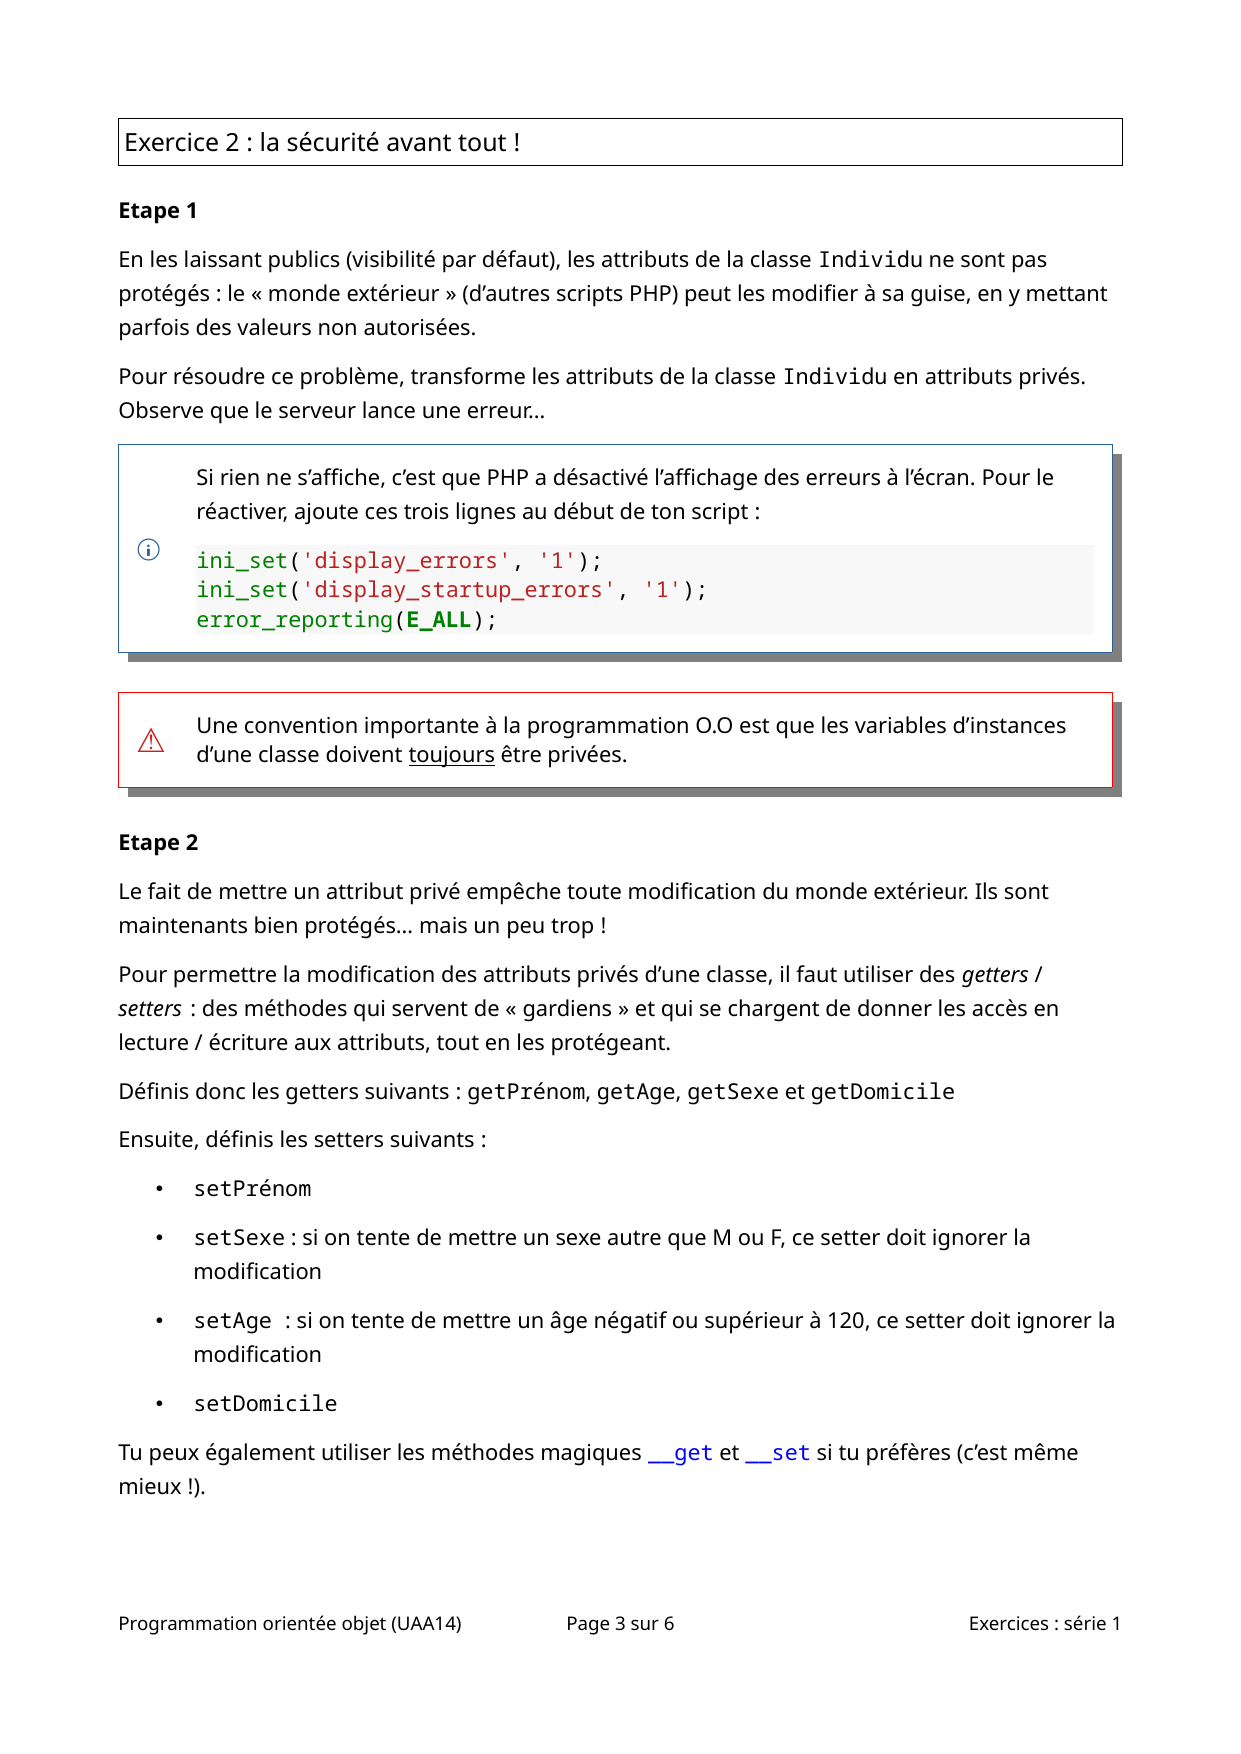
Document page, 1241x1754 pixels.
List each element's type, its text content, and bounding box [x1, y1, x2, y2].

list setDomicile [156, 1388, 1122, 1417]
text Ensuite, définis les setters suivants : [118, 1124, 1122, 1154]
list setAge : si on tente de mettre un âge négatif ou supérieur à 120, ce setter doit ignorer la modification [156, 1305, 1122, 1369]
text Pour permettre la modification des attributs privés d’une classe, il faut utiliser des getters / setters : des méthodes qui servent de « gardiens » et qui se chargent de donner les accès en lecture / écriture aux attributs, tout en les protégeant. [118, 958, 1122, 1057]
list setPrénom [156, 1173, 1122, 1203]
text En les laissant publics (visibilité par défaut), les attributs de la classe Individu ne sont pas protégés : le « monde extérieur » (d’autres scripts PHP) peut les modifier à sa guise, en y mettant parfois des valeurs non autorisées. [118, 244, 1122, 342]
text Le fait de mettre un attribut privé empêche toute modification du monde extérieur. Ils sont maintenants bien protégés… mais un peu trop ! [118, 876, 1122, 939]
table_header ⓘ [119, 445, 178, 652]
table_header Une convention importante à la programmation O.O est que les variables d’instances d’une classe doivent toujours être privées. [179, 693, 1112, 787]
text Etape 2 [118, 827, 1122, 857]
text Etape 1 [118, 195, 1122, 225]
text Pour résoudre ce problème, transforme les attributs de la classe Individu en attributs privés. Observe que le serveur lance une erreur… [118, 361, 1122, 425]
text Tu peux également utiliser les méthodes magiques __get et __set si tu préfères (c’est même mieux !). [118, 1436, 1122, 1500]
text Définis donc les getters suivants : getPrénom, getAge, getSexe et getDomicile [118, 1076, 1122, 1105]
table_header Si rien ne s’affiche, c’est que PHP a désactivé l’affichage des erreurs à l’écran. Pour le réactiver, ajoute ces trois lignes au début de ton script : ini_set('display_errors', '1'); ini_set('display_startup_errors', '1'); error_reporting(E_ALL); [179, 445, 1112, 652]
list setSexe : si on tente de mettre un sexe autre que M ou F, ce setter doit ignorer la modification [156, 1222, 1122, 1286]
table_header Exercice 2 : la sécurité avant tout ! [119, 119, 1122, 165]
table_header ⚠ [119, 693, 178, 787]
